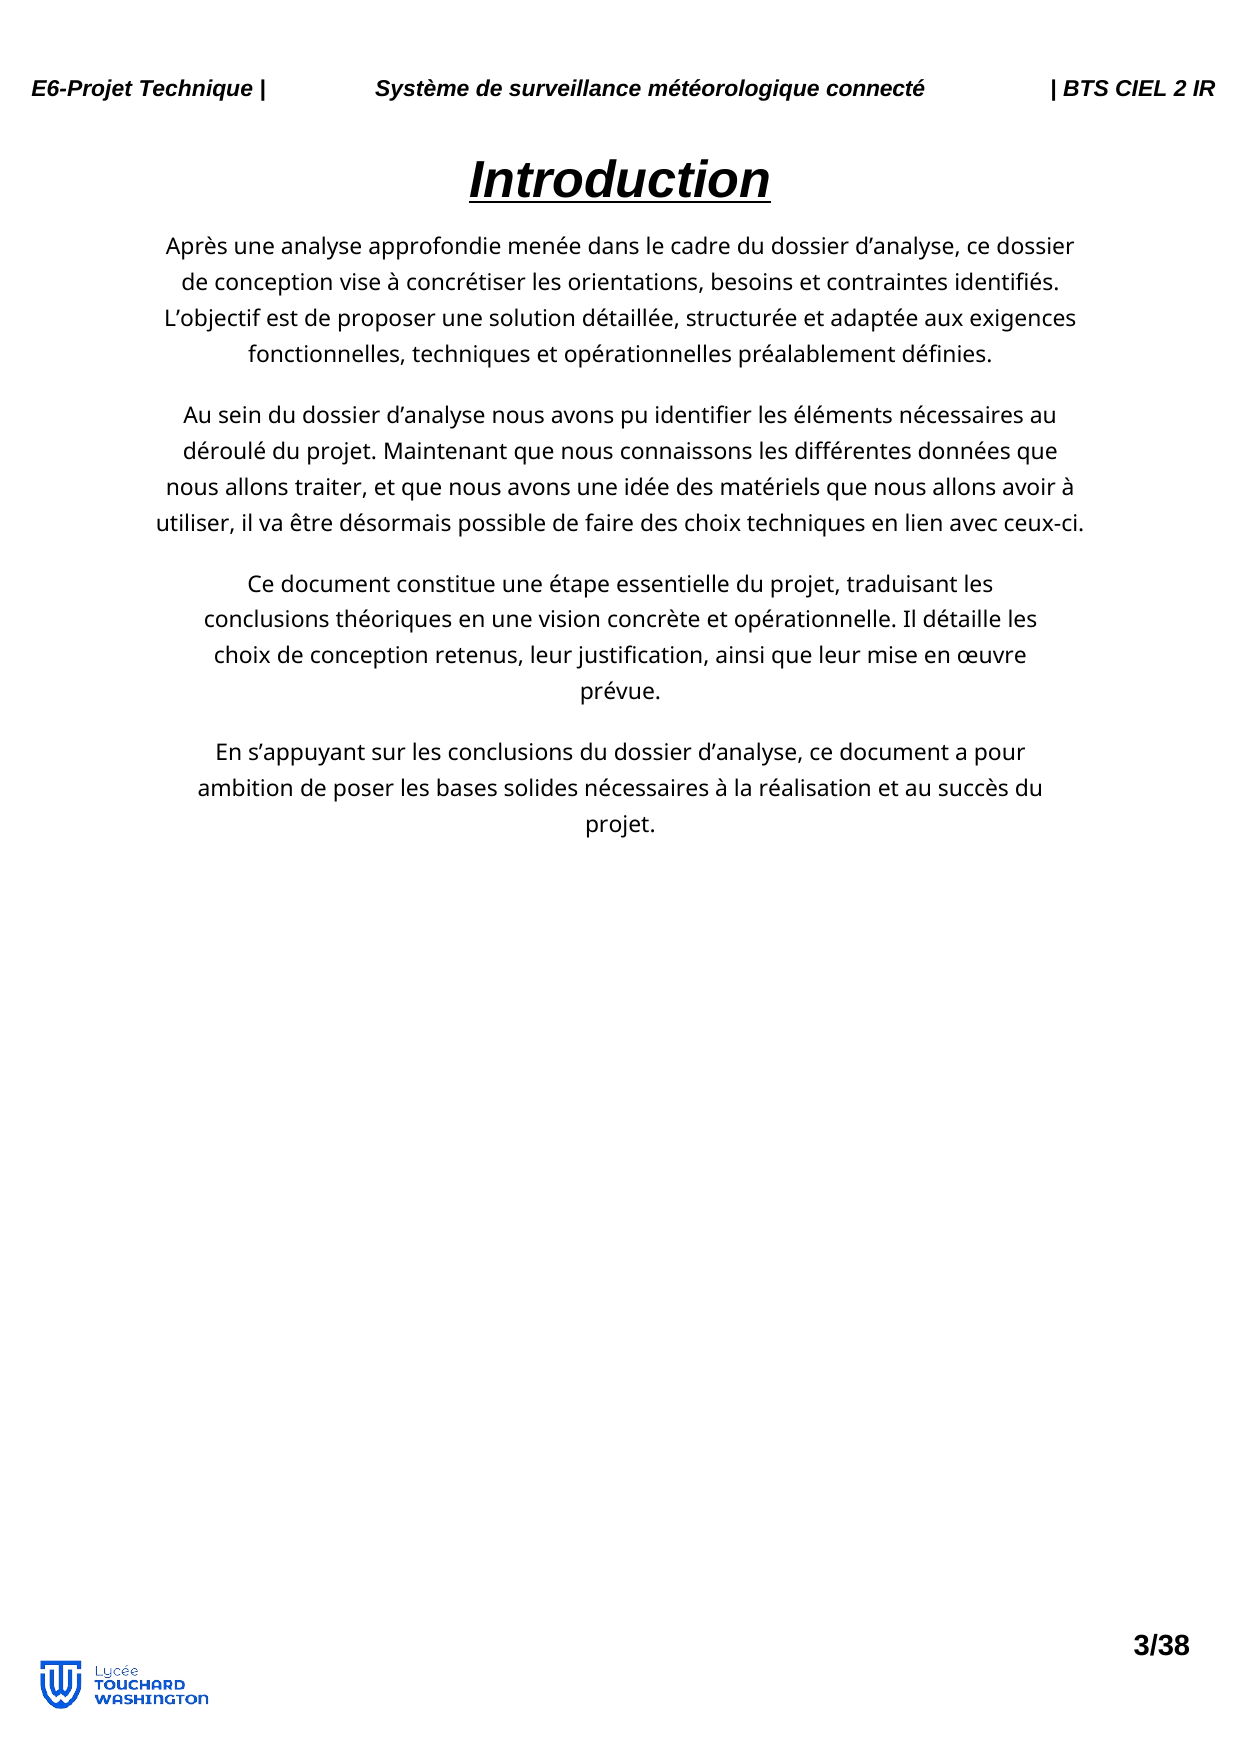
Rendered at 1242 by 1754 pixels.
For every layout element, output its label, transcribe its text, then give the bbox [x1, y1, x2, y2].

subtitle Introduction [0, 149, 1240, 208]
text Au sein du dossier d’analyse nous avons pu identifier les éléments nécessaires au déroulé du projet. Maintenant que nous connaissons les différentes données que nous allons traiter, et que nous avons une idée des matériels que nous allons avoir à utiliser, il va être désormais possible de faire des choix techniques en lien avec ceux-ci. [156, 399, 1085, 538]
text Après une analyse approfondie menée dans le cadre du dossier d’analyse, ce dossier de conception vise à concrétiser les orientations, besoins et contraintes identifiés. L’objectif est de proposer une solution détaillée, structurée et adaptée aux exigences fonctionnelles, techniques et opérationnelles préalablement définies. [157, 230, 1084, 369]
picture [0, 1622, 249, 1747]
text En s’appuyant sur les conclusions du dossier d’analyse, ce document a pour ambition de poser les bases solides nécessaires à la réalisation et au succès du projet. [170, 736, 1070, 839]
text Ce document constitue une étape essentielle du projet, traduisant les conclusions théoriques en une vision concrète et opérationnelle. Il détaille les choix de conception retenus, leur justification, ainsi que leur mise en œuvre prévue. [187, 567, 1053, 707]
